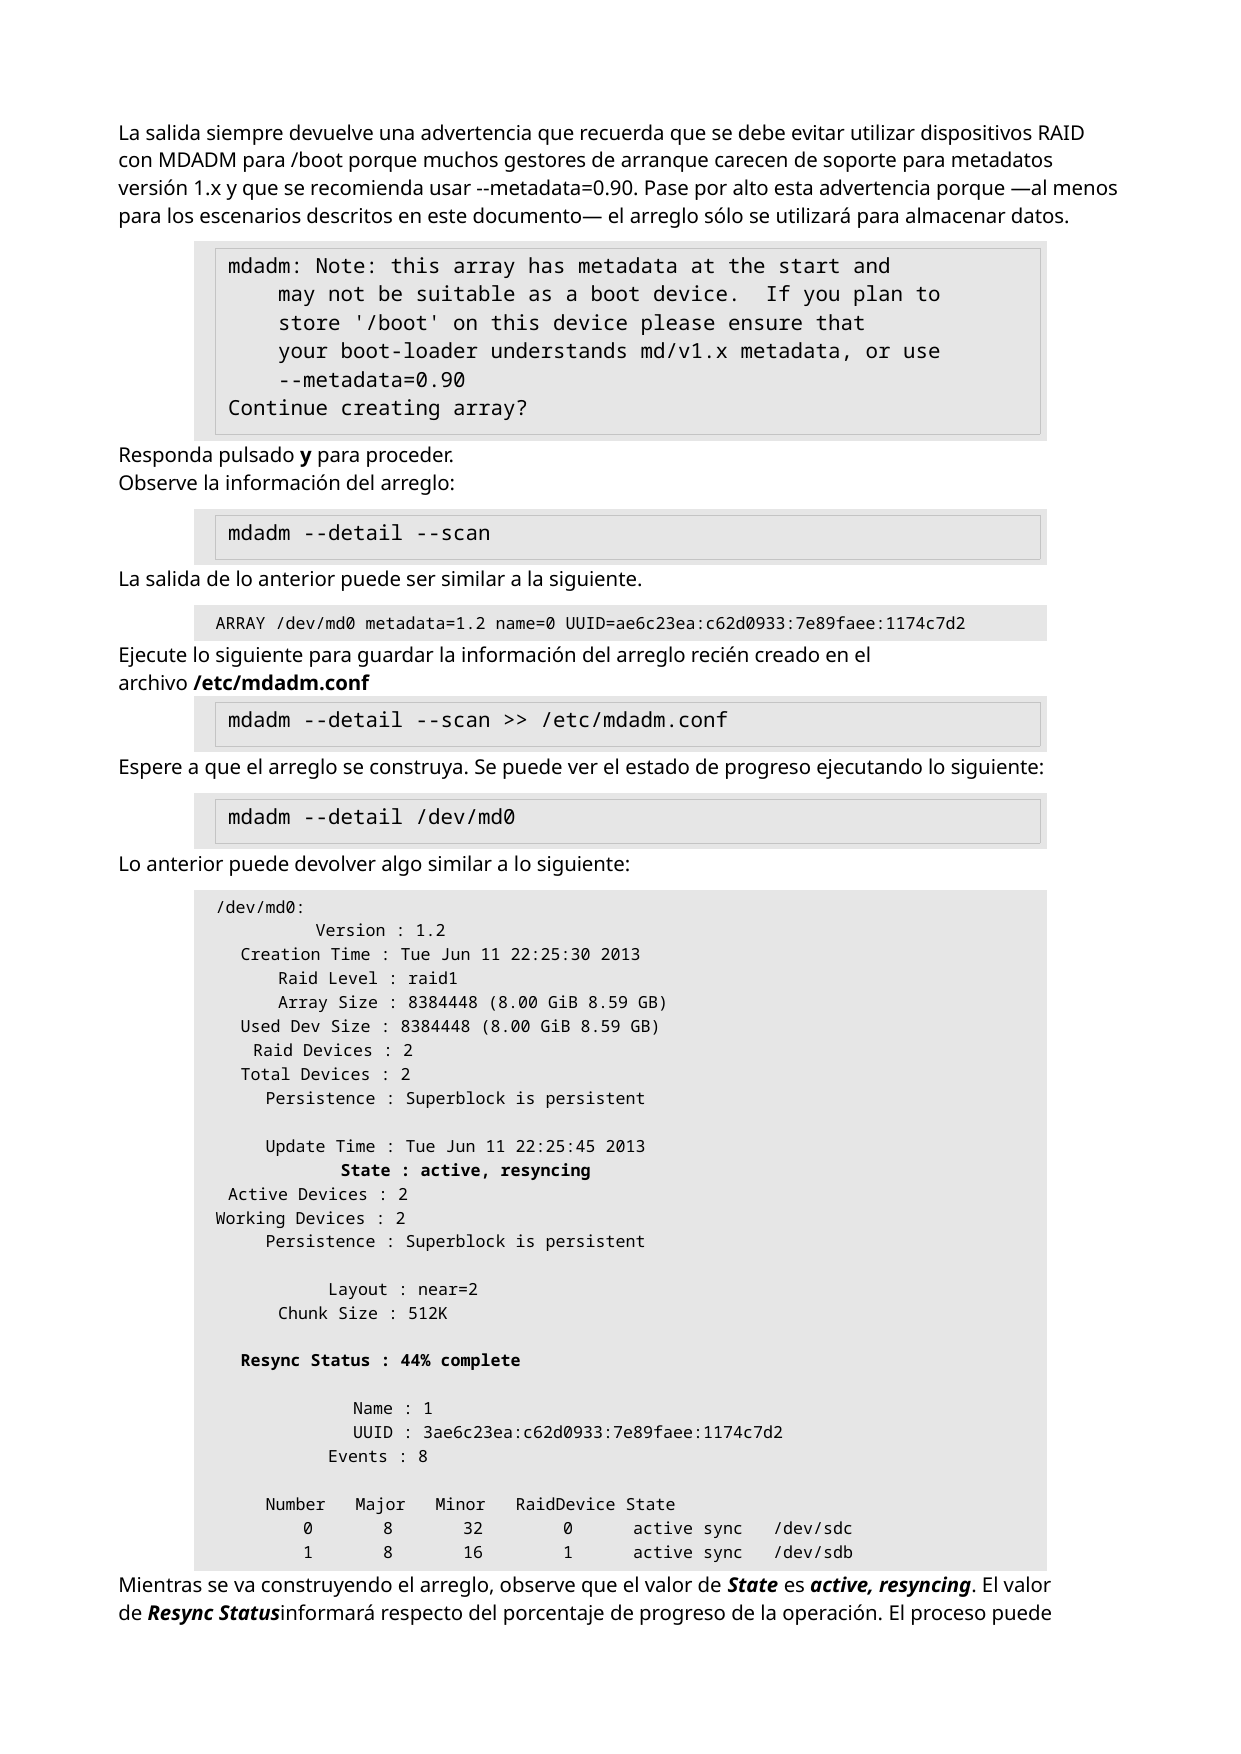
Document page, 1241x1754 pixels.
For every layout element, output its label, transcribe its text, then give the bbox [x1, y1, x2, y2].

text Lo anterior puede devolver algo similar a lo siguiente: [118, 849, 1122, 877]
table_header /dev/md0: Version : 1.2 Creation Time : Tue Jun 11 22:25:30 2013 Raid Level : raid1 Array Size : 8384448 (8.00 GiB 8.59 GB) Used Dev Size : 8384448 (8.00 GiB 8.59 GB) Raid Devices : 2 Total Devices : 2 Persistence : Superblock is persistent Update Time : Tue Jun 11 22:25:45 2013 State : active, resyncing Active Devices : 2 Working Devices : 2 Persistence : Superblock is persistent Layout : near=2 Chunk Size : 512K Resync Status : 44% complete Name : 1 UUID : 3ae6c23ea:c62d0933:7e89faee:1174c7d2 Events : 8 Number Major Minor RaidDevice State 0 8 32 0 active sync /dev/sdc 1 8 16 1 active sync /dev/sdb [194, 890, 1047, 1571]
text Responda pulsado y para proceder. [118, 441, 1122, 468]
text La salida siempre devuelve una advertencia que recuerda que se debe evitar utilizar dispositivos RAID con MDADM para /boot porque muchos gestores de arranque carecen de soporte para metadatos versión 1.x y que se recomienda usar --metadata=0.90. Pase por alto esta advertencia porque —al menos para los escenarios descritos en este documento— el arreglo sólo se utilizará para almacenar datos. [118, 118, 1122, 229]
table_header ARRAY /dev/md0 metadata=1.2 name=0 UUID=ae6c23ea:c62d0933:7e89faee:1174c7d2 [194, 605, 1047, 641]
text Ejecute lo siguiente para guardar la información del arreglo recién creado en el archivo /etc/mdadm.conf [118, 641, 1122, 696]
text La salida de lo anterior puede ser similar a la siguiente. [118, 565, 1122, 593]
table_header mdadm --detail --scan [194, 509, 1047, 565]
table_header mdadm: Note: this array has metadata at the start and may not be suitable as a boot device. If you plan to store '/boot' on this device please ensure that your boot-loader understands md/v1.x metadata, or use --metadata=0.90 Continue creating array? [194, 241, 1047, 441]
text Mientras se va construyendo el arreglo, observe que el valor de State es active, resyncing. El valor de Resync Statusinformará respecto del porcentaje de progreso de la operación. El proceso puede [118, 1571, 1122, 1626]
table_header mdadm --detail --scan >> /etc/mdadm.conf [194, 696, 1047, 752]
text Espere a que el arreglo se construya. Se puede ver el estado de progreso ejecutando lo siguiente: [118, 752, 1122, 780]
table_header mdadm --detail /dev/md0 [194, 793, 1047, 849]
text Observe la información del arreglo: [118, 468, 1122, 496]
